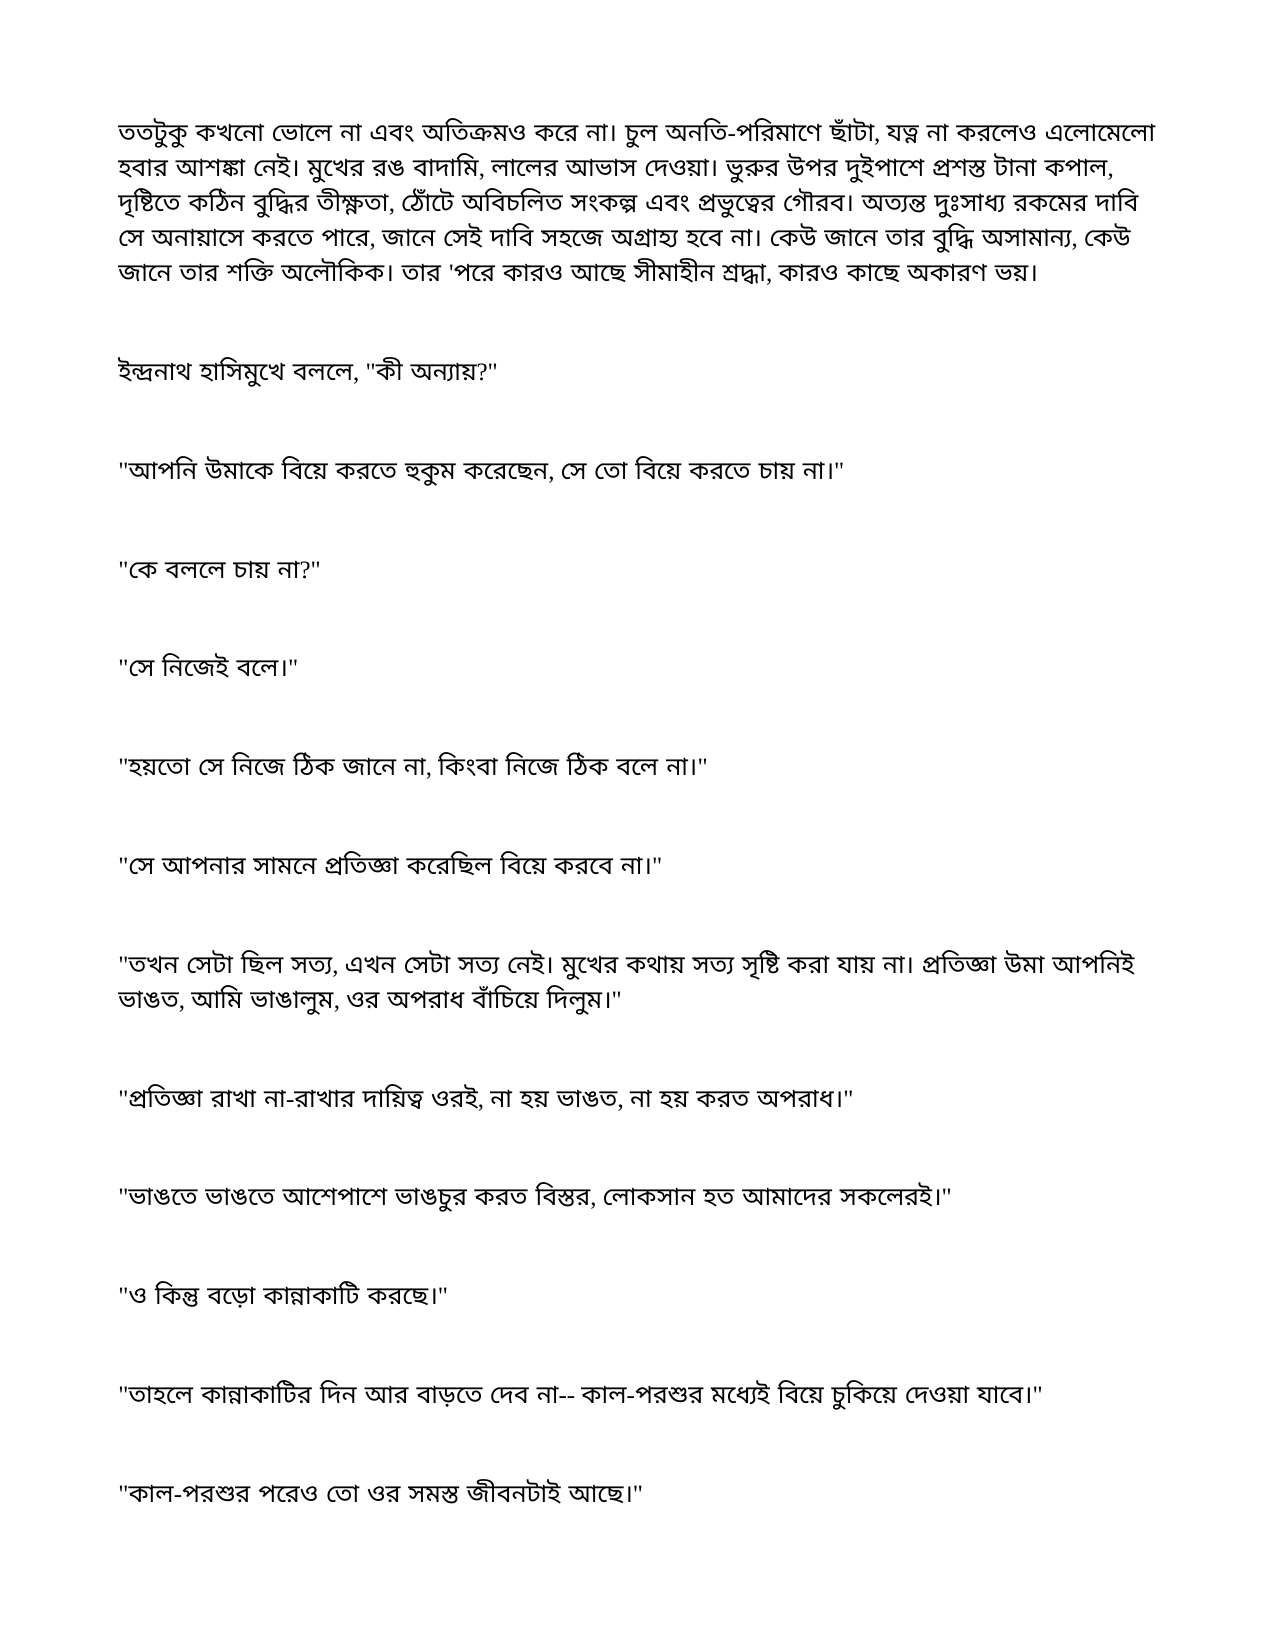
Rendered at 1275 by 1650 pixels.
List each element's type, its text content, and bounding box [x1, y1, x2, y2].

text "তখন সেটা ছিল সত্য, এখন সেটা সত্য নেই। মুখের কথায় সত্য সৃষ্টি করা যায় না। প্রতিজ্ঞা উমা আপনিই ভাঙত, আমি ভাঙালুম, ওর অপরাধ বাঁচিয়ে দিলুম।" [118, 950, 1157, 1014]
text "কে বললে চায় না?" [118, 555, 1157, 584]
text "আপনি উমাকে বিয়ে করতে হুকুম করেছেন, সে তো বিয়ে করতে চায় না।" [118, 456, 1157, 485]
text ইন্দ্রনাথ হাসিমুখে বললে, "কী অন্যায়?" [222, 357, 1157, 387]
text "হয়তো সে নিজে ঠিক জানে না, কিংবা নিজে ঠিক বলে না।" [118, 752, 1157, 782]
text "কাল-পরশুর পরেও তো ওর সমস্ত জীবনটাই আছে।" [118, 1479, 1157, 1508]
text ততটুকু কখনো ভোলে না এবং অতিক্রমও করে না। চুল অনতি-পরিমাণে ছাঁটা, যত্ন না করলেও এলোমেলো হবার আশঙ্কা নেই। মুখের রঙ বাদামি, লালের আভাস দেওয়া। ভুরুর উপর দুইপাশে প্রশস্ত টানা কপাল, দৃষ্টিতে কঠিন বুদ্ধির তীক্ষ্ণতা, ঠোঁটে অবিচলিত সংকল্প এবং প্রভুত্বের গৌরব। অত্যন্ত দুঃসাধ্য রকমের দাবি সে অনায়াসে করতে পারে, জানে সেই দাবি সহজে অগ্রাহ্য হবে না। কেউ জানে তার বুদ্ধি অসামান্য, কেউ জানে তার শক্তি অলৌকিক। তার 'পরে কারও আছে সীমাহীন শ্রদ্ধা, কারও কাছে অকারণ ভয়। [118, 118, 1157, 288]
text "সে নিজেই বলে।" [118, 653, 1157, 683]
text "ভাঙতে ভাঙতে আশেপাশে ভাঙচুর করত বিস্তর, লোকসান হত আমাদের সকলেরই।" [118, 1182, 1157, 1212]
text "সে আপনার সামনে প্রতিজ্ঞা করেছিল বিয়ে করবে না।" [118, 851, 1157, 880]
text "প্রতিজ্ঞা রাখা না-রাখার দায়িত্ব ওরই, না হয় ভাঙত, না হয় করত অপরাধ।" [118, 1084, 1157, 1113]
text "ও কিন্তু বড়ো কান্নাকাটি করছে।" [118, 1281, 1157, 1310]
text ইন্দ্রনাথ হাসিমুখে বললে, "কী অন্যায়?" [118, 357, 254, 387]
text "তাহলে কান্নাকাটির দিন আর বাড়তে দেব না-- কাল-পরশুর মধ্যেই বিয়ে চুকিয়ে দেওয়া যাবে।" [835, 1380, 1157, 1409]
text "তাহলে কান্নাকাটির দিন আর বাড়তে দেব না-- কাল-পরশুর মধ্যেই বিয়ে চুকিয়ে দেওয়া যাবে।" [118, 1380, 850, 1409]
